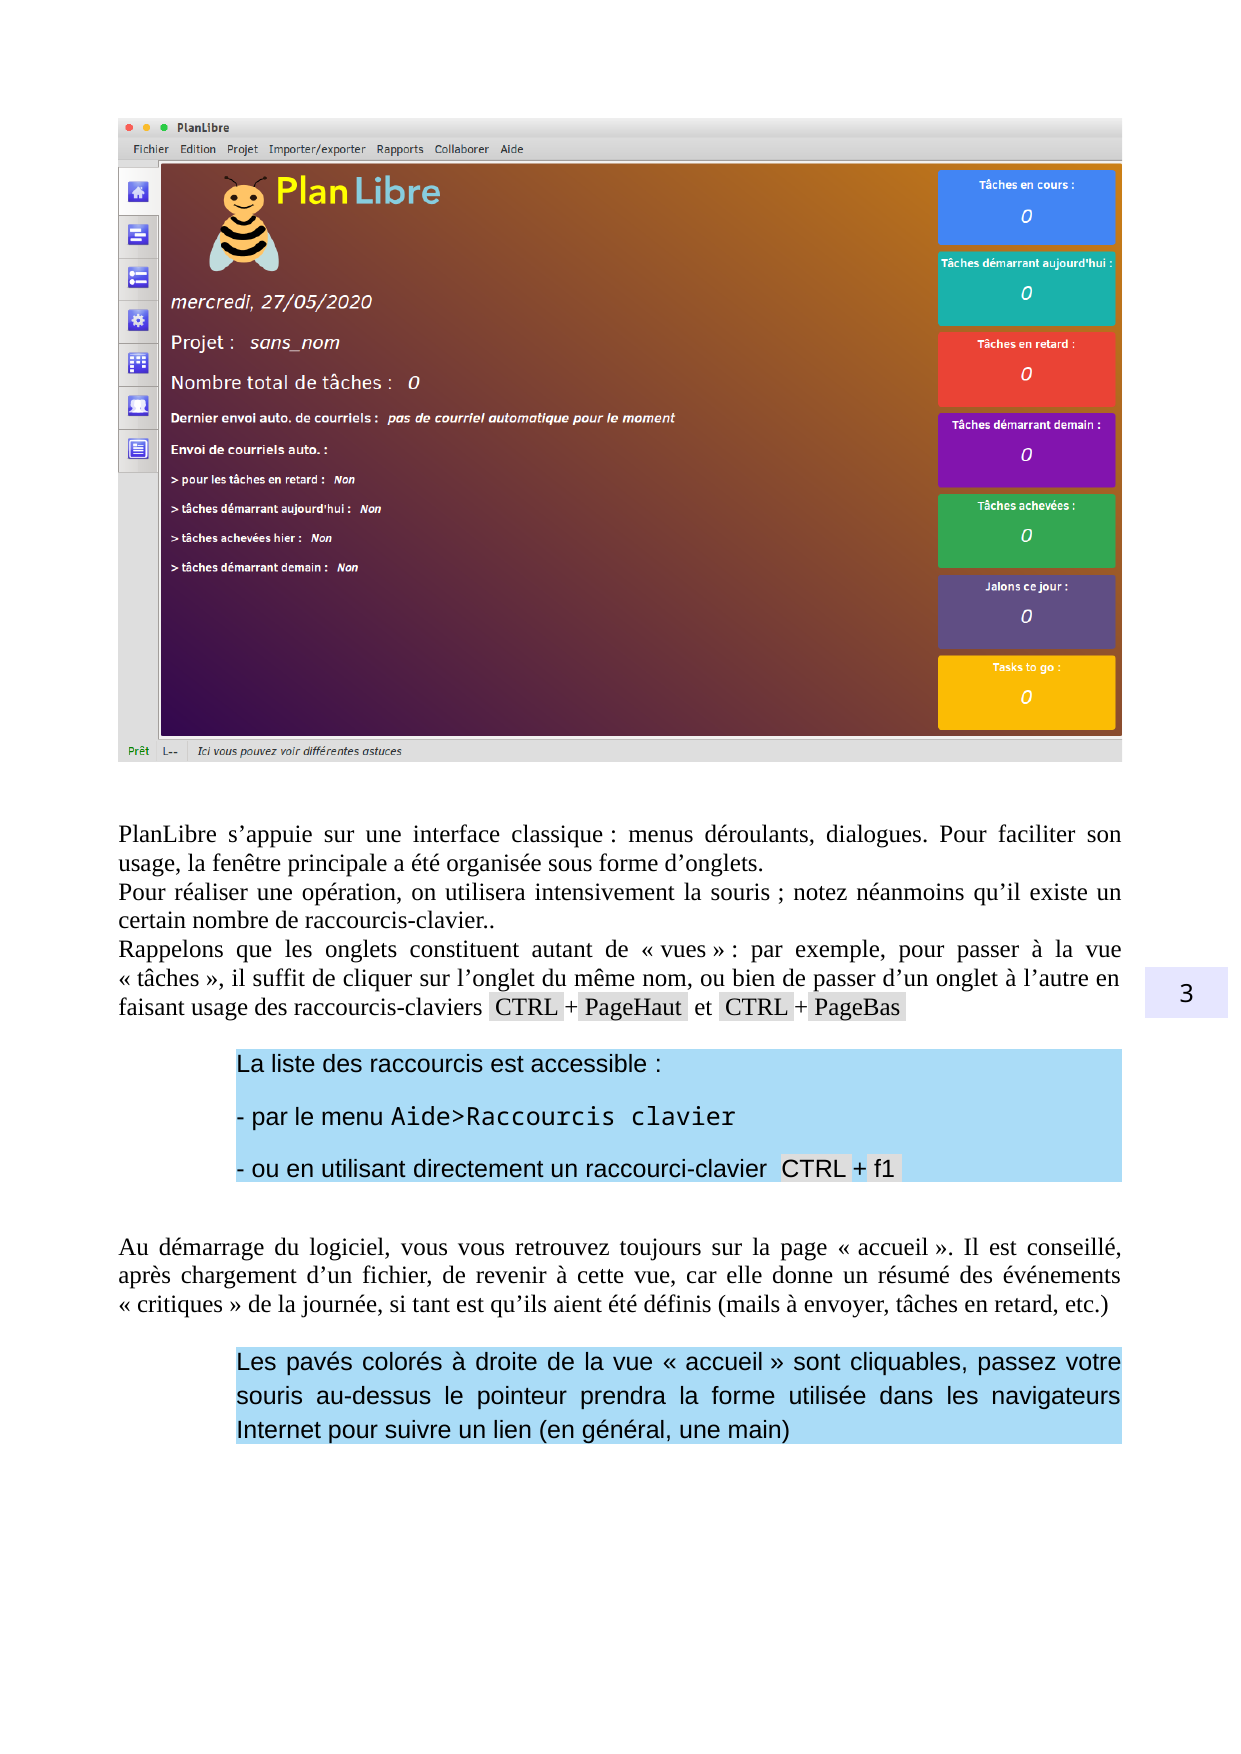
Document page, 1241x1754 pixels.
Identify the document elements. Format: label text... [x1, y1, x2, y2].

text La liste des raccourcis est accessible : [236, 1049, 1122, 1078]
text Les pavés colorés à droite de la vue « accueil » sont cliquables, passez votre souris au-dessus le pointeur prendra la forme utilisée dans les navigateurs Internet pour suivre un lien (en général, une main) [236, 1347, 1122, 1444]
text - par le menu Aide>Raccourcis clavier [236, 1098, 1122, 1132]
text Rappelons que les onglets constituent autant de « vues » : par exemple, pour passer à la vue « tâches », il suffit de cliquer sur l’onglet du même nom, ou bien de passer d’un onglet à l’autre en faisant usage des raccourcis-claviers CTRL + PageHaut et CTRL + PageBas [118, 934, 1122, 1021]
text Pour réaliser une opération, on utilisera intensivement la souris ; notez néanmoins qu’il existe un certain nombre de raccourcis-clavier.. [118, 877, 1122, 934]
text PlanLibre s’appuie sur une interface classique : menus déroulants, dialogues. Pour faciliter son usage, la fenêtre principale a été organisée sous forme d’onglets. [118, 819, 1122, 877]
text - ou en utilisant directement un raccourci-clavier CTRL + f1 [236, 1154, 1122, 1182]
picture [118, 118, 1123, 762]
text Au démarrage du logiciel, vous vous retrouvez toujours sur la page « accueil ». Il est conseillé, après chargement d’un fichier, de revenir à cette vue, car elle donne un résumé des événements « critiques » de la journée, si tant est qu’ils aient été définis (mails à envoyer, tâches en retard, etc.) [118, 1232, 1122, 1318]
